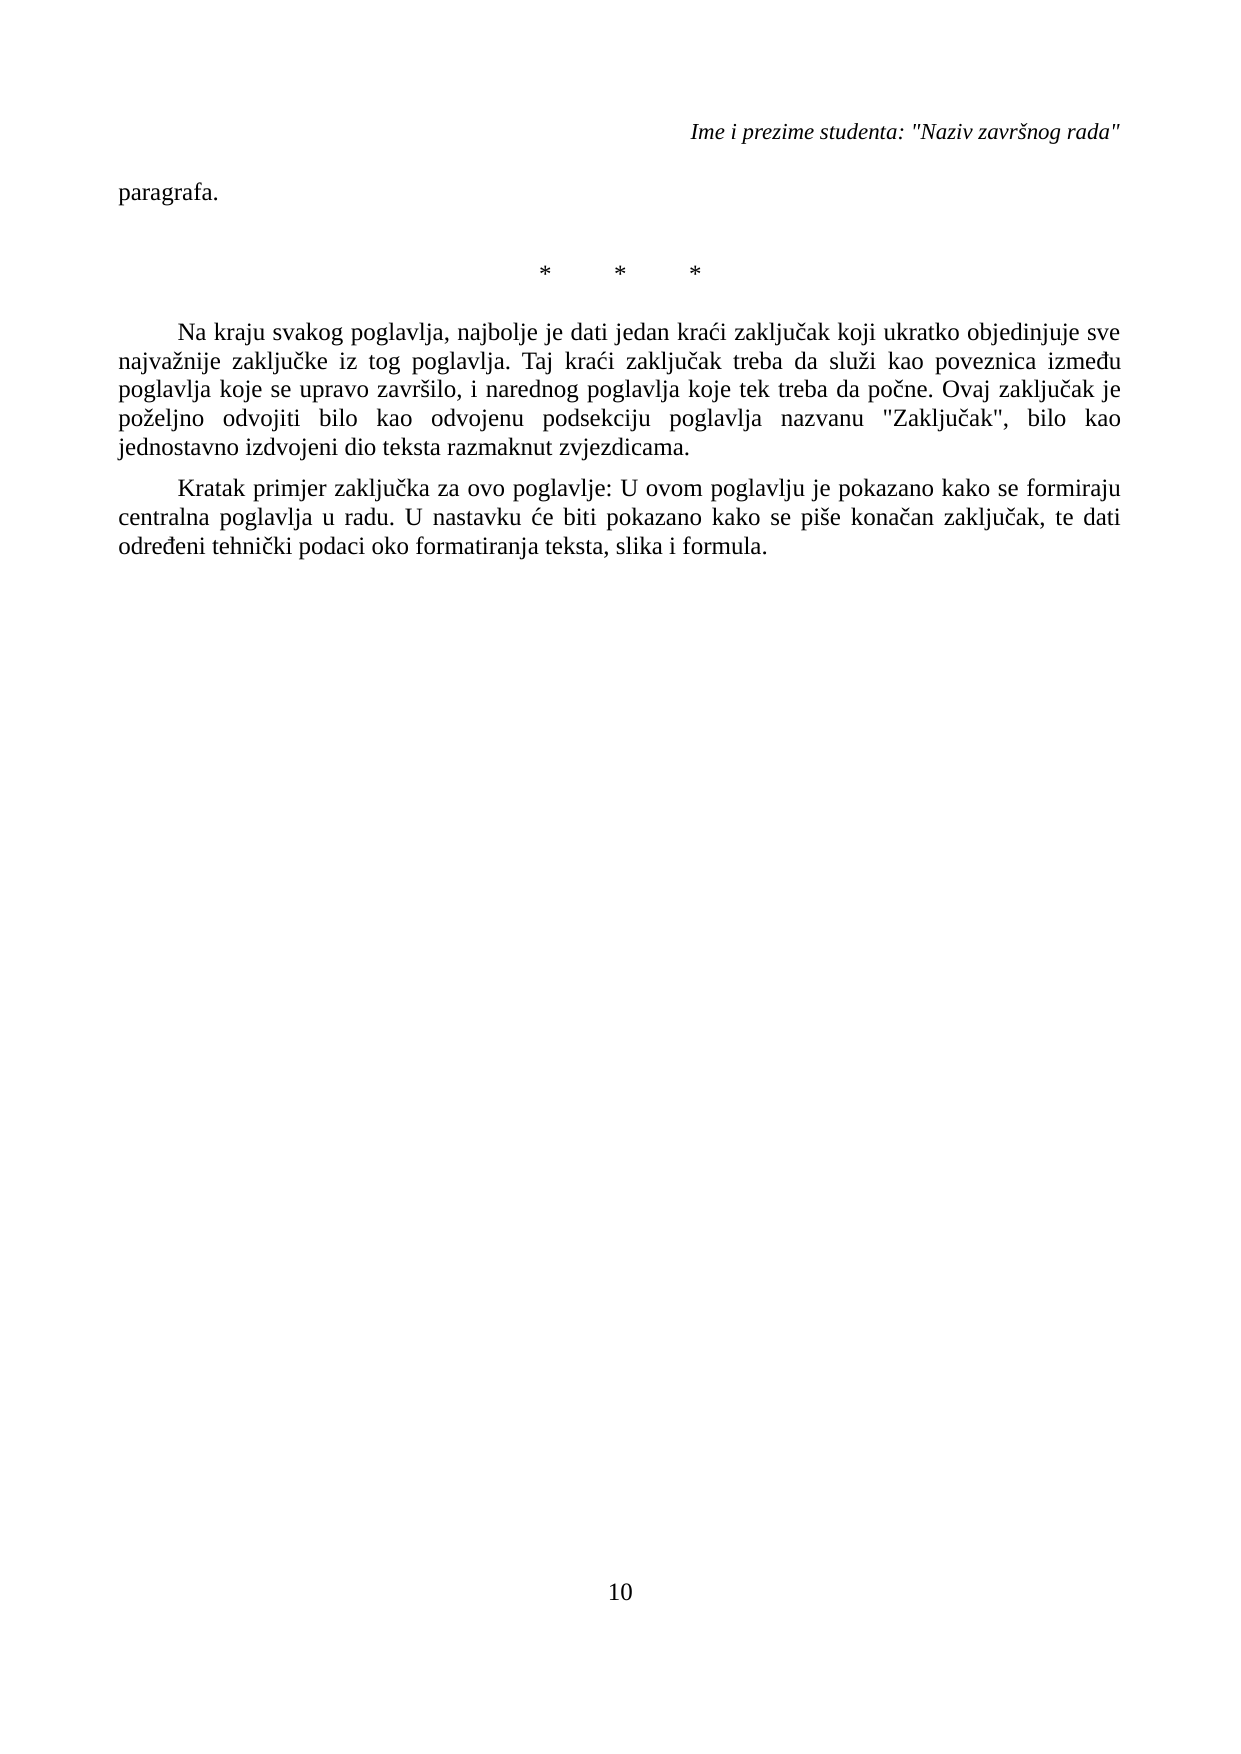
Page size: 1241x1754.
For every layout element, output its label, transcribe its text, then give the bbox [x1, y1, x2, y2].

text Kratak primjer zaključka za ovo poglavlje: U ovom poglavlju je pokazano kako se formiraju centralna poglavlja u radu. U nastavku će biti pokazano kako se piše konačan zaključak, te dati određeni tehnički podaci oko formatiranja teksta, slika i formula. [118, 473, 1122, 559]
text * * * [118, 259, 1122, 288]
text paragrafa. [118, 177, 1122, 206]
text Na kraju svakog poglavlja, najbolje je dati jedan kraći zaključak koji ukratko objedinjuje sve najvažnije zaključke iz tog poglavlja. Taj kraći zaključak treba da služi kao poveznica između poglavlja koje se upravo završilo, i narednog poglavlja koje tek treba da počne. Ovaj zaključak je poželjno odvojiti bilo kao odvojenu podsekciju poglavlja nazvanu "Zaključak", bilo kao jednostavno izdvojeni dio teksta razmaknut zvjezdicama. [118, 317, 1122, 461]
